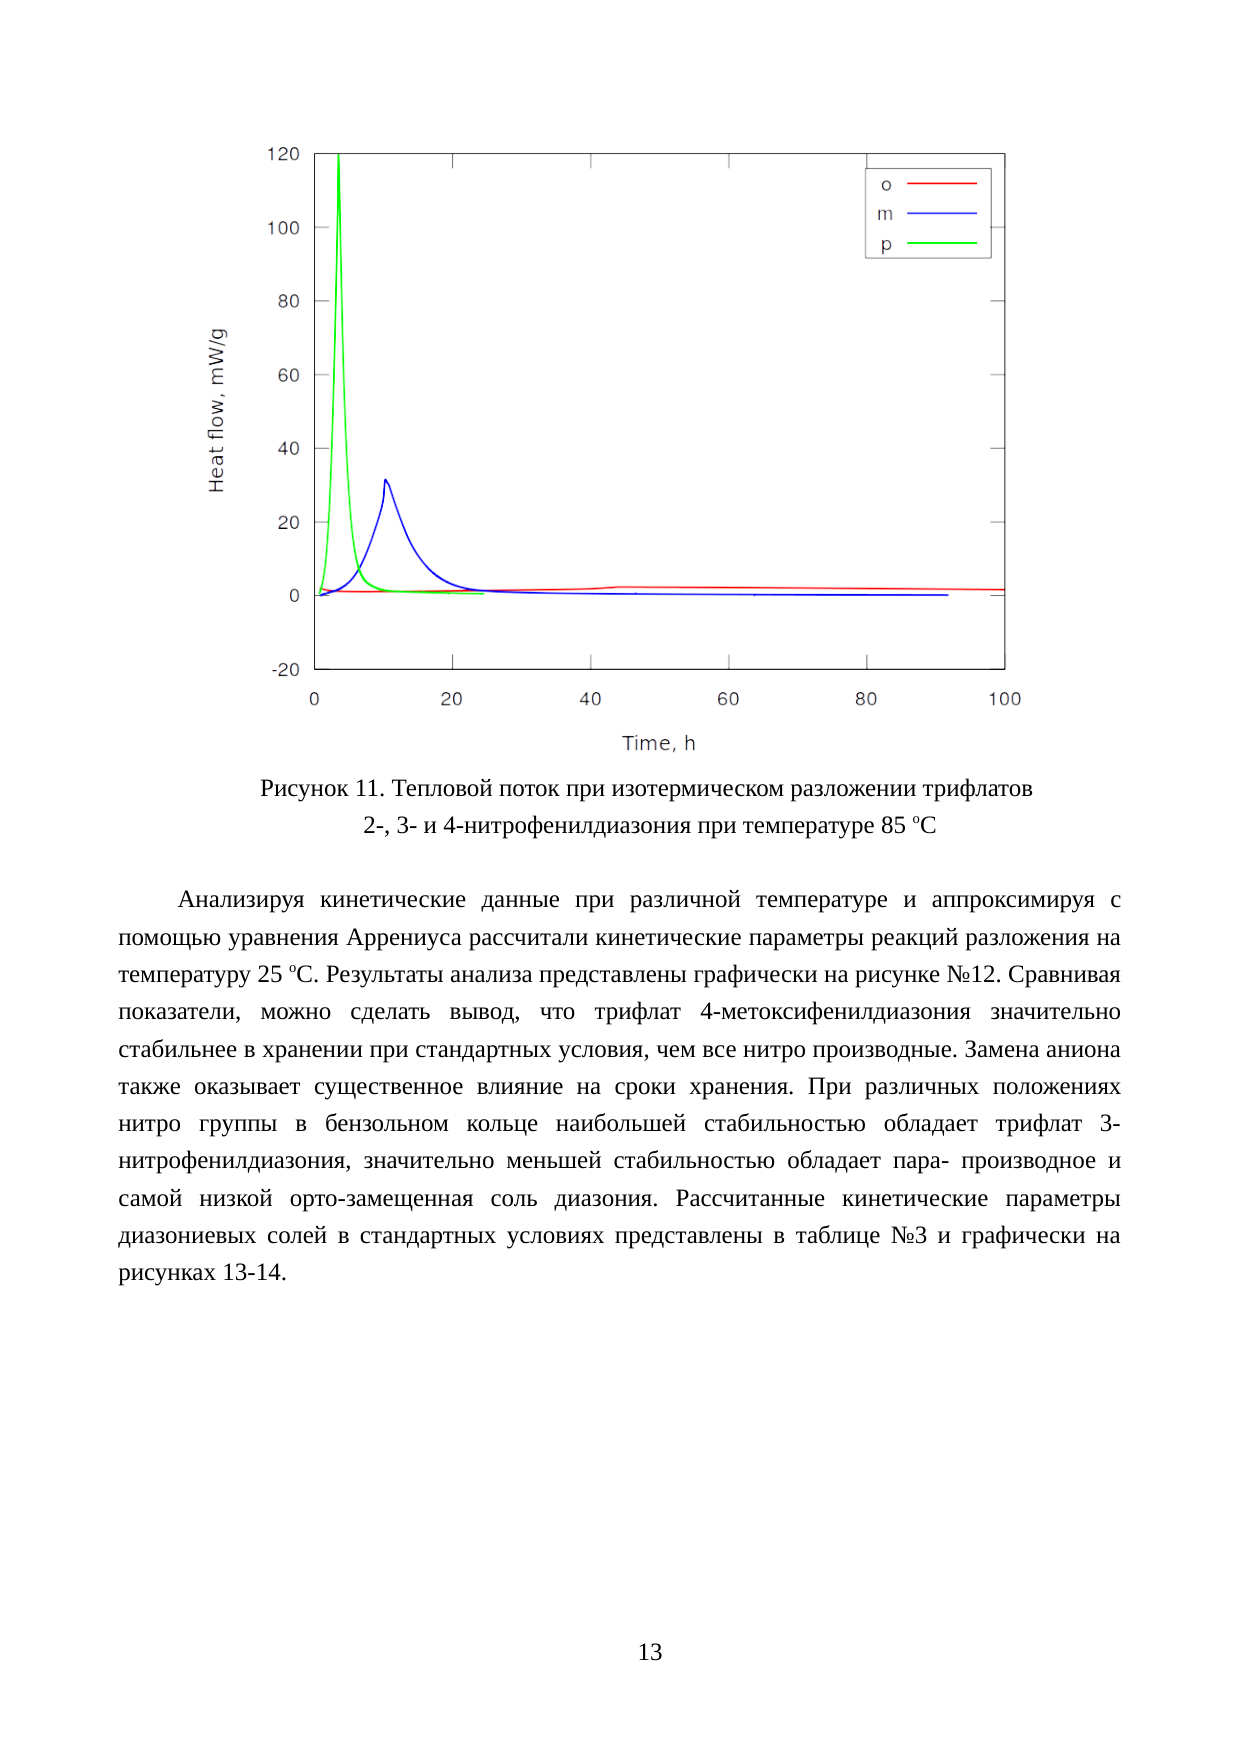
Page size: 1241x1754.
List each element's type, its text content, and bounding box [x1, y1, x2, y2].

text Анализируя кинетические данные при различной температуре и аппроксимируя с помощью уравнения Аррениуса рассчитали кинетические параметры реакций разложения на температуру 25 оС. Результаты анализа представлены графически на рисунке №12. Сравнивая показатели, можно сделать вывод, что трифлат 4-метоксифенилдиазония значительно стабильнее в хранении при стандартных условия, чем все нитро производные. Замена аниона также оказывает существенное влияние на сроки хранения. При различных положениях нитро группы в бензольном кольце наибольшей стабильностью обладает трифлат 3-нитрофенилдиазония, значительно меньшей стабильностью обладает пара- производное и самой низкой орто-замещенная соль диазония. Рассчитанные кинетические параметры диазониевых солей в стандартных условиях представлены в таблице №3 и графически на рисунках 13-14. [118, 884, 1122, 1286]
text 2-, 3- и 4-нитрофенилдиазония при температуре 85 оС [118, 810, 1122, 839]
picture [194, 125, 1046, 764]
text Рисунок 11. Тепловой поток при изотермическом разложении трифлатов [118, 126, 1122, 801]
